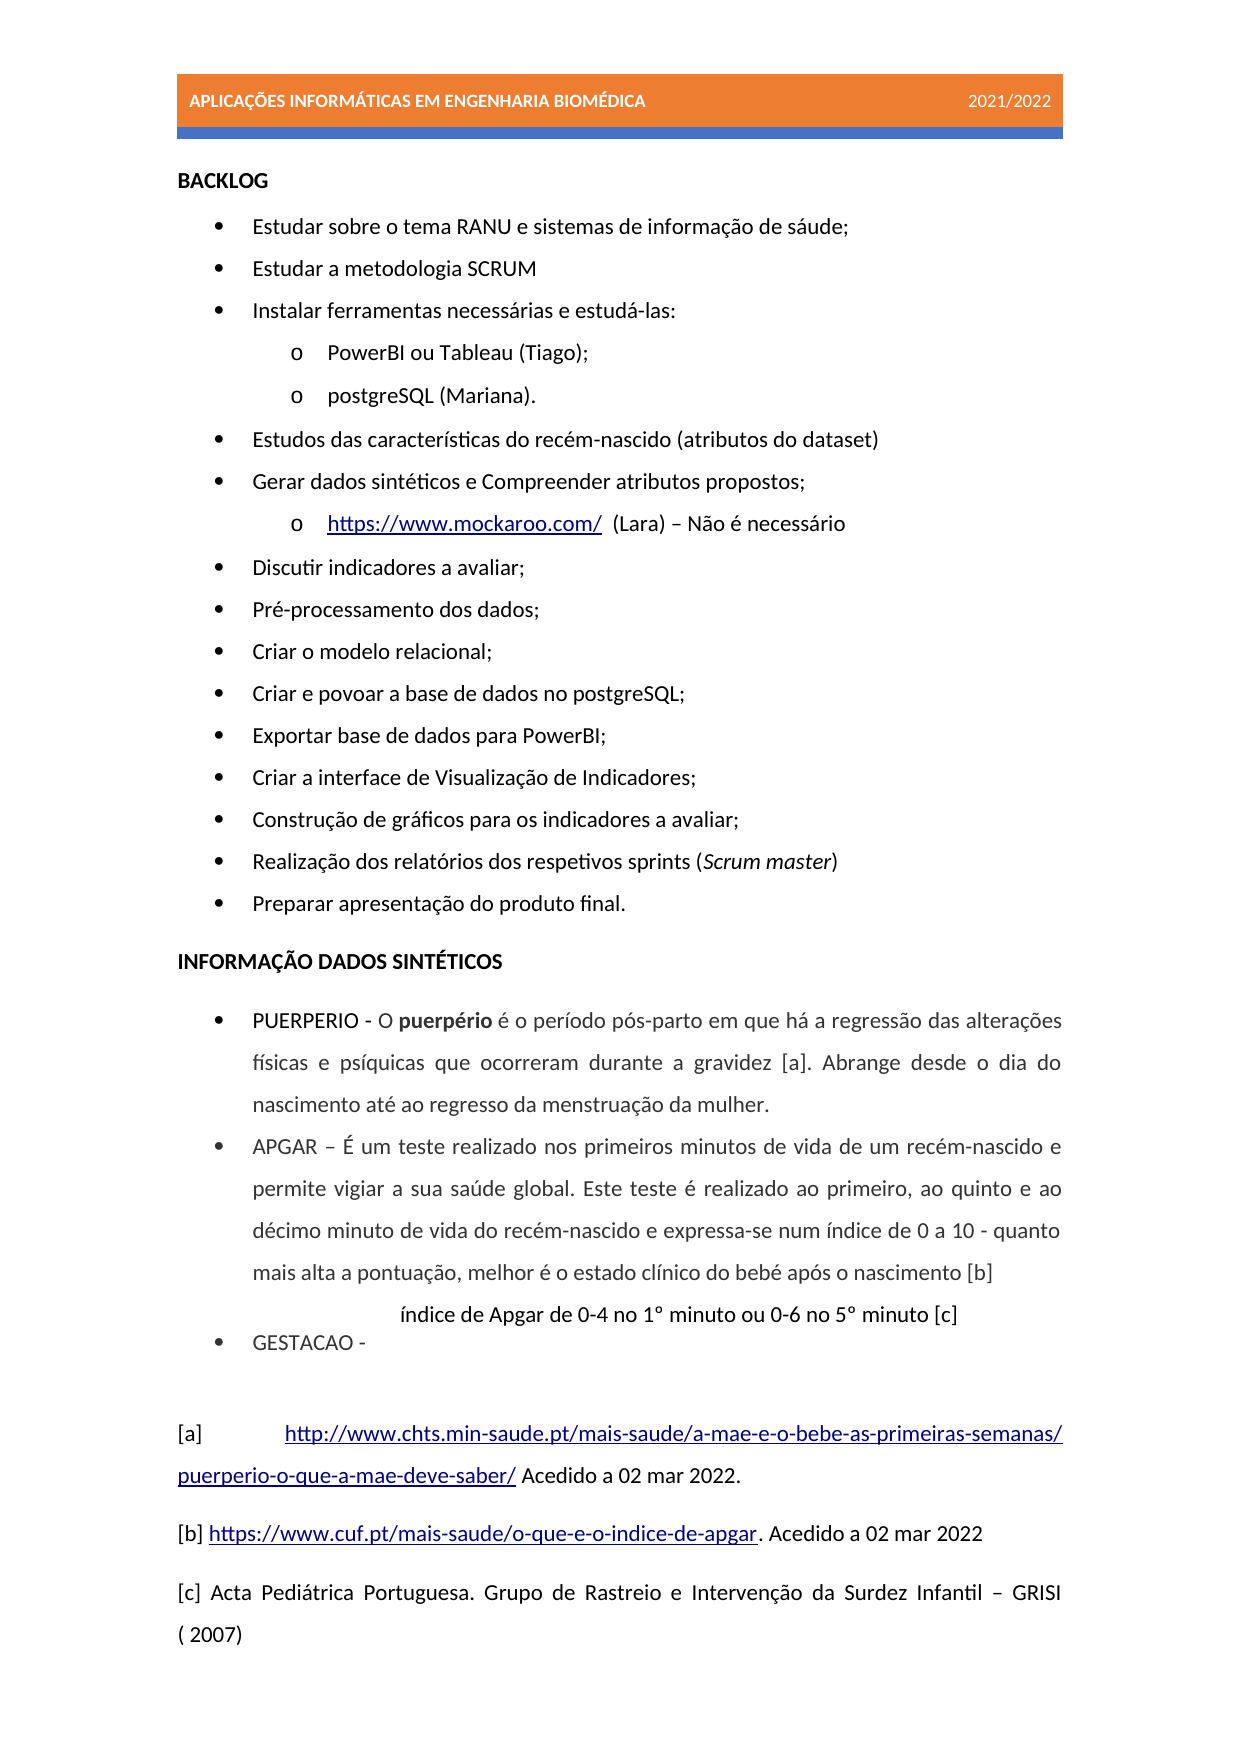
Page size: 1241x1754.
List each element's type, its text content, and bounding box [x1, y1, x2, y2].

list Estudar a metodologia SCRUM [215, 254, 1063, 282]
list Estudar sobre o tema RANU e sistemas de informação de sáude; [215, 212, 1063, 240]
text INFORMAÇÃO DADOS SINTÉTICOS [177, 947, 1063, 976]
text [b] https://www.cuf.pt/mais-saude/o-que-e-o-indice-de-apgar. Acedido a 02 mar 2022 [177, 1519, 1063, 1548]
list postgreSQL (Mariana). [290, 382, 1063, 411]
list https://www.mockaroo.com/ (Lara) – Não é necessário [290, 509, 1063, 538]
list Criar o modelo relacional; [215, 637, 1063, 665]
text [a] http://www.chts.min-saude.pt/mais-saude/a-mae-e-o-bebe-as-primeiras-semanas/puerperio-o-que-a-mae-deve-saber/ Acedido a 02 mar 2022. [177, 1419, 1063, 1489]
list índice de Apgar de 0-4 no 1º minuto ou 0-6 no 5º minuto [c] [400, 1300, 1063, 1328]
text BACKLOG [177, 167, 1063, 195]
list Gerar dados sintéticos e Compreender atributos propostos; [215, 467, 1063, 495]
list Criar e povoar a base de dados no postgreSQL; [215, 679, 1063, 707]
list GESTACAO - [215, 1328, 1063, 1357]
list Discutir indicadores a avaliar; [215, 553, 1063, 581]
list PUERPERIO - O puerpério é o período pós-parto em que há a regressão das alterações físicas e psíquicas que ocorreram durante a gravidez [a]. Abrange desde o dia do nascimento até ao regresso da menstruação da mulher. [215, 1006, 1063, 1118]
list Pré-processamento dos dados; [215, 595, 1063, 623]
list APGAR – É um teste realizado nos primeiros minutos de vida de um recém-nascido e permite vigiar a sua saúde global. Este teste é realizado ao primeiro, ao quinto e ao décimo minuto de vida do recém-nascido e expressa-se num índice de 0 a 10 - quanto mais alta a pontuação, melhor é o estado clínico do bebé após o nascimento [b] [215, 1132, 1063, 1286]
list Exportar base de dados para PowerBI; [215, 721, 1063, 749]
list Instalar ferramentas necessárias e estudá-las: [215, 296, 1063, 324]
list Criar a interface de Visualização de Indicadores; [215, 763, 1063, 791]
text [c] Acta Pediátrica Portuguesa. Grupo de Rastreio e Intervenção da Surdez Infantil – GRISI ( 2007) [177, 1578, 1063, 1648]
list Realização dos relatórios dos respetivos sprints (Scrum master) [215, 847, 1063, 875]
list Construção de gráficos para os indicadores a avaliar; [215, 805, 1063, 833]
list Preparar apresentação do produto final. [215, 889, 1063, 917]
list Estudos das características do recém-nascido (atributos do dataset) [215, 425, 1063, 453]
list PowerBI ou Tableau (Tiago); [290, 338, 1063, 367]
